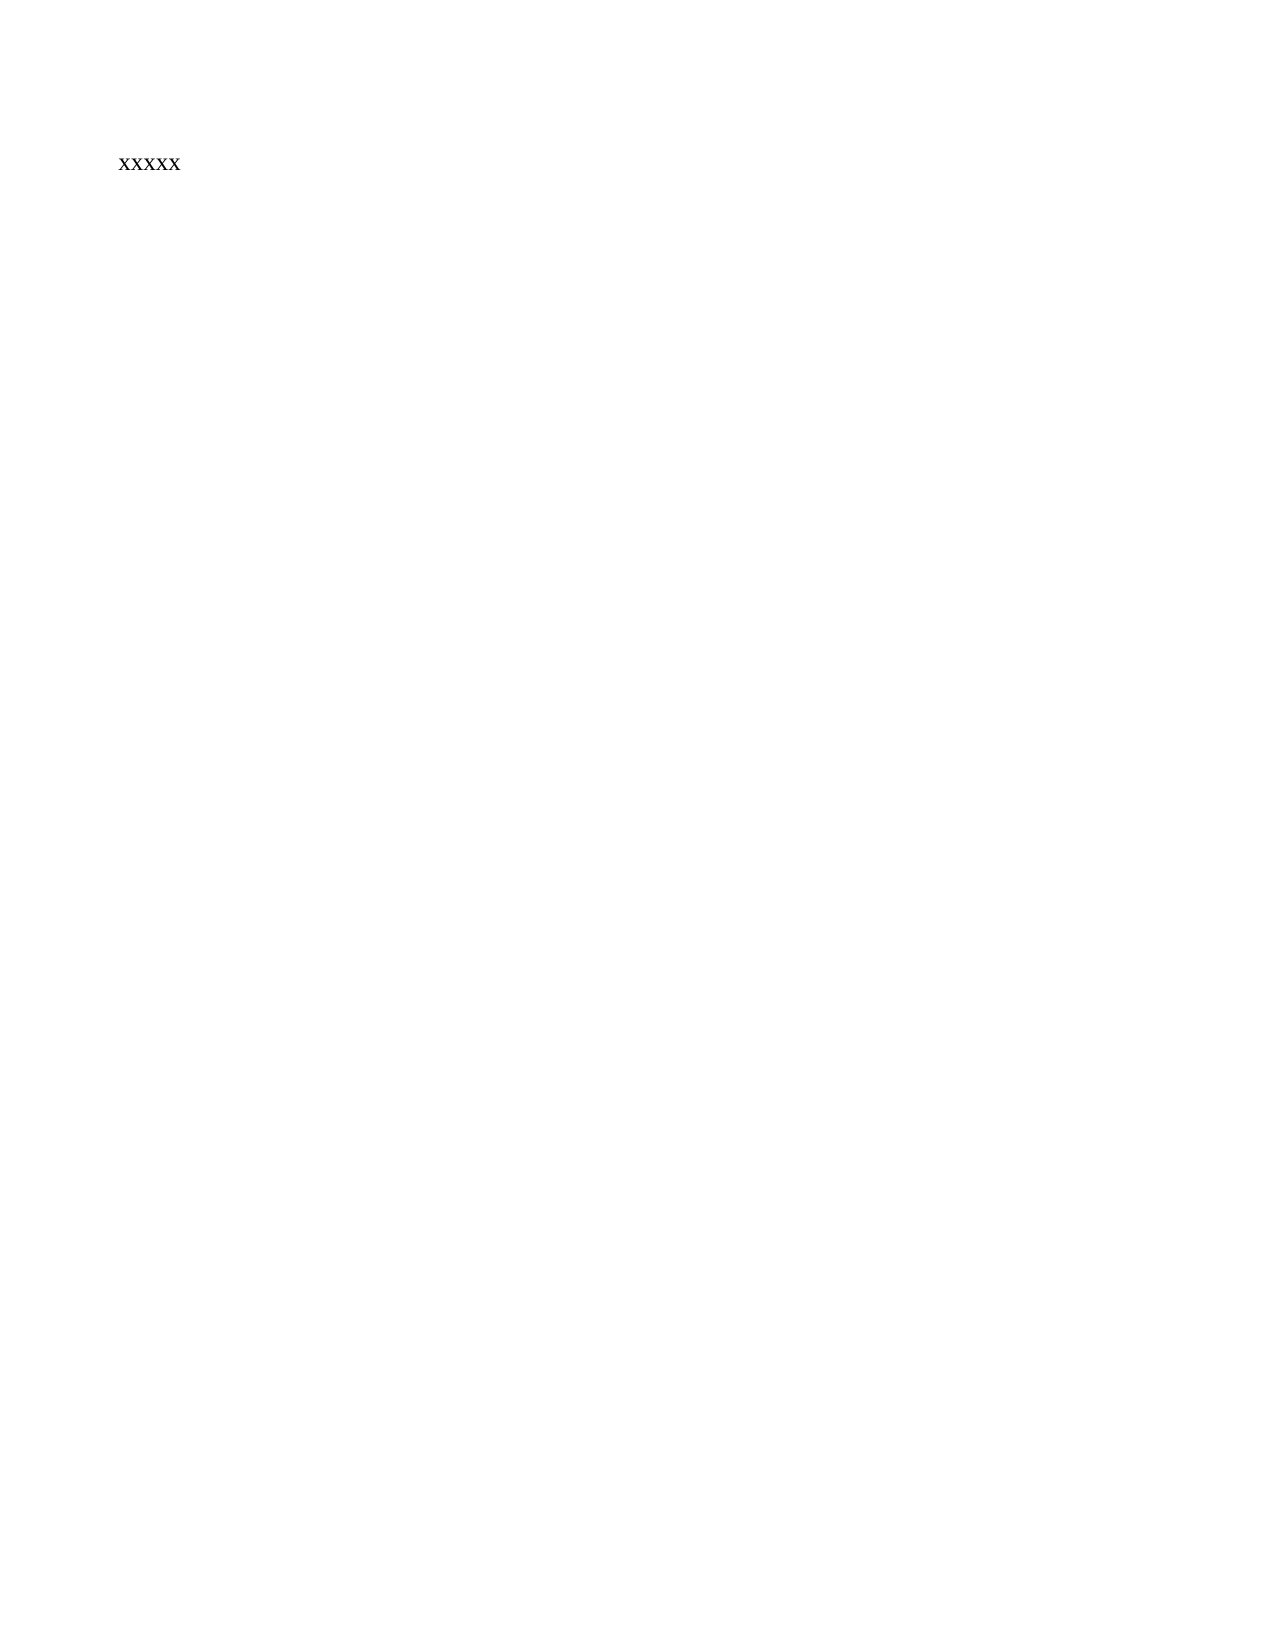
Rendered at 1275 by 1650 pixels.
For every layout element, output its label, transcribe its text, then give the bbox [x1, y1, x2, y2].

text xxxxx [118, 147, 1157, 176]
